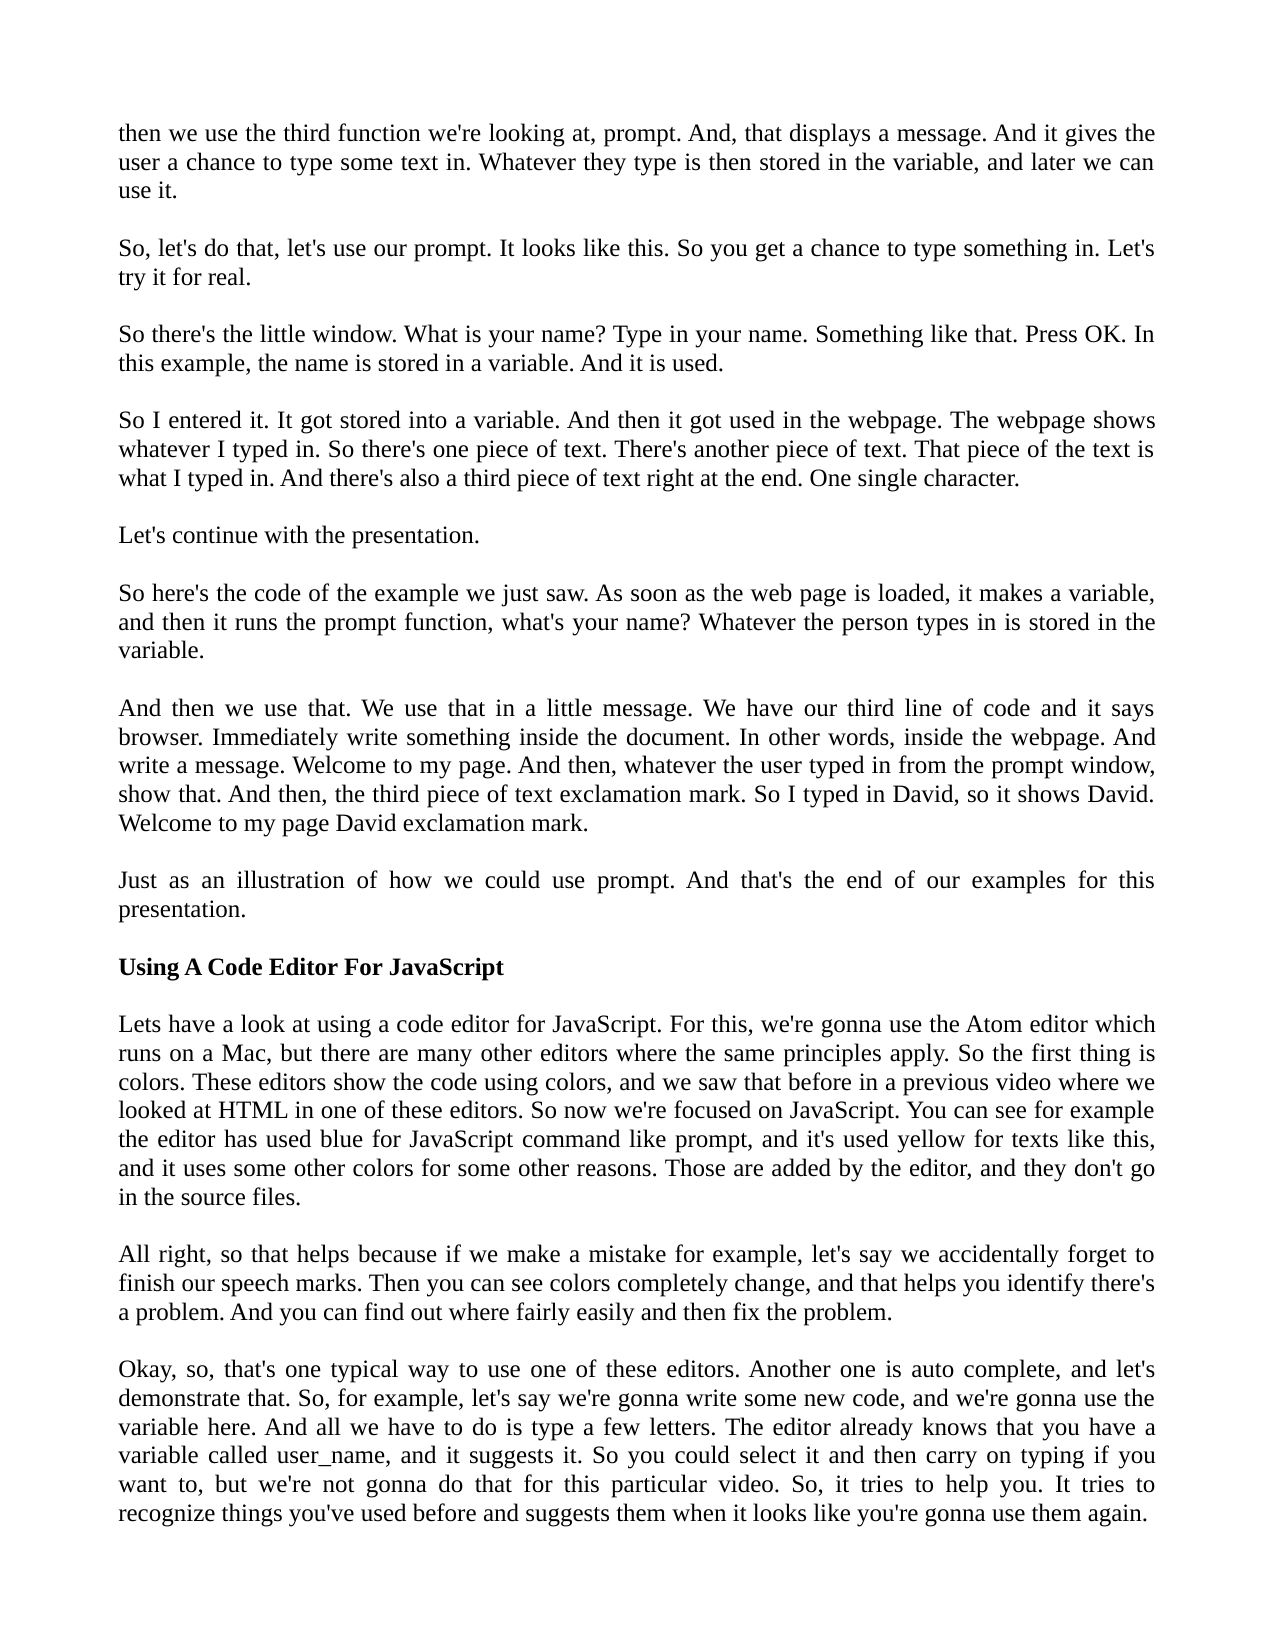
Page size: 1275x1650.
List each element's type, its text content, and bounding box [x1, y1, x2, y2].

text Using A Code Editor For JavaScript [118, 952, 1157, 981]
text So there's the little window. What is your name? Type in your name. Something like that. Press OK. In this example, the name is stored in a variable. And it is used. [118, 319, 1157, 377]
text So here's the code of the example we just saw. As soon as the web page is loaded, it makes a variable, and then it runs the prompt function, what's your name? Whatever the person types in is stored in the variable. [118, 578, 1157, 664]
text Just as an illustration of how we could use prompt. And that's the end of our examples for this presentation. [118, 866, 1157, 923]
text then we use the third function we're looking at, prompt. And, that displays a message. And it gives the user a chance to type some text in. Whatever they type is then stored in the variable, and later we can use it. [118, 118, 1157, 204]
text All right, so that helps because if we make a mistake for example, let's say we accidentally forget to finish our speech marks. Then you can see colors completely change, and that helps you identify there's a problem. And you can find out where fairly easily and then fix the problem. [118, 1239, 1157, 1326]
text So, let's do that, let's use our prompt. It looks like this. So you get a chance to type something in. Let's try it for real. [118, 233, 1157, 291]
text Lets have a look at using a code editor for JavaScript. For this, we're gonna use the Atom editor which runs on a Mac, but there are many other editors where the same principles apply. So the first thing is colors. These editors show the code using colors, and we saw that before in a previous video where we looked at HTML in one of these editors. So now we're focused on JavaScript. You can see for example the editor has used blue for JavaScript command like prompt, and it's used yellow for texts like this, and it uses some other colors for some other reasons. Those are added by the editor, and they don't go in the source files. [118, 1009, 1157, 1211]
text And then we use that. We use that in a little message. We have our third line of code and it says browser. Immediately write something inside the document. In other words, inside the webpage. And write a message. Welcome to my page. And then, whatever the user typed in from the prompt window, show that. And then, the third piece of text exclamation mark. So I typed in David, so it shows David. Welcome to my page David exclamation mark. [118, 693, 1157, 837]
text Okay, so, that's one typical way to use one of these editors. Another one is auto complete, and let's demonstrate that. So, for example, let's say we're gonna write some new code, and we're gonna use the variable here. And all we have to do is type a few letters. The editor already knows that you have a variable called user_name, and it suggests it. So you could select it and then carry on typing if you want to, but we're not gonna do that for this particular video. So, it tries to help you. It tries to recognize things you've used before and suggests them when it looks like you're gonna use them again. [118, 1354, 1157, 1527]
text So I entered it. It got stored into a variable. And then it got used in the webpage. The webpage shows whatever I typed in. So there's one piece of text. There's another piece of text. That piece of the text is what I typed in. And there's also a third piece of text right at the end. One single character. [118, 406, 1157, 492]
text Let's continue with the presentation. [118, 521, 1157, 549]
